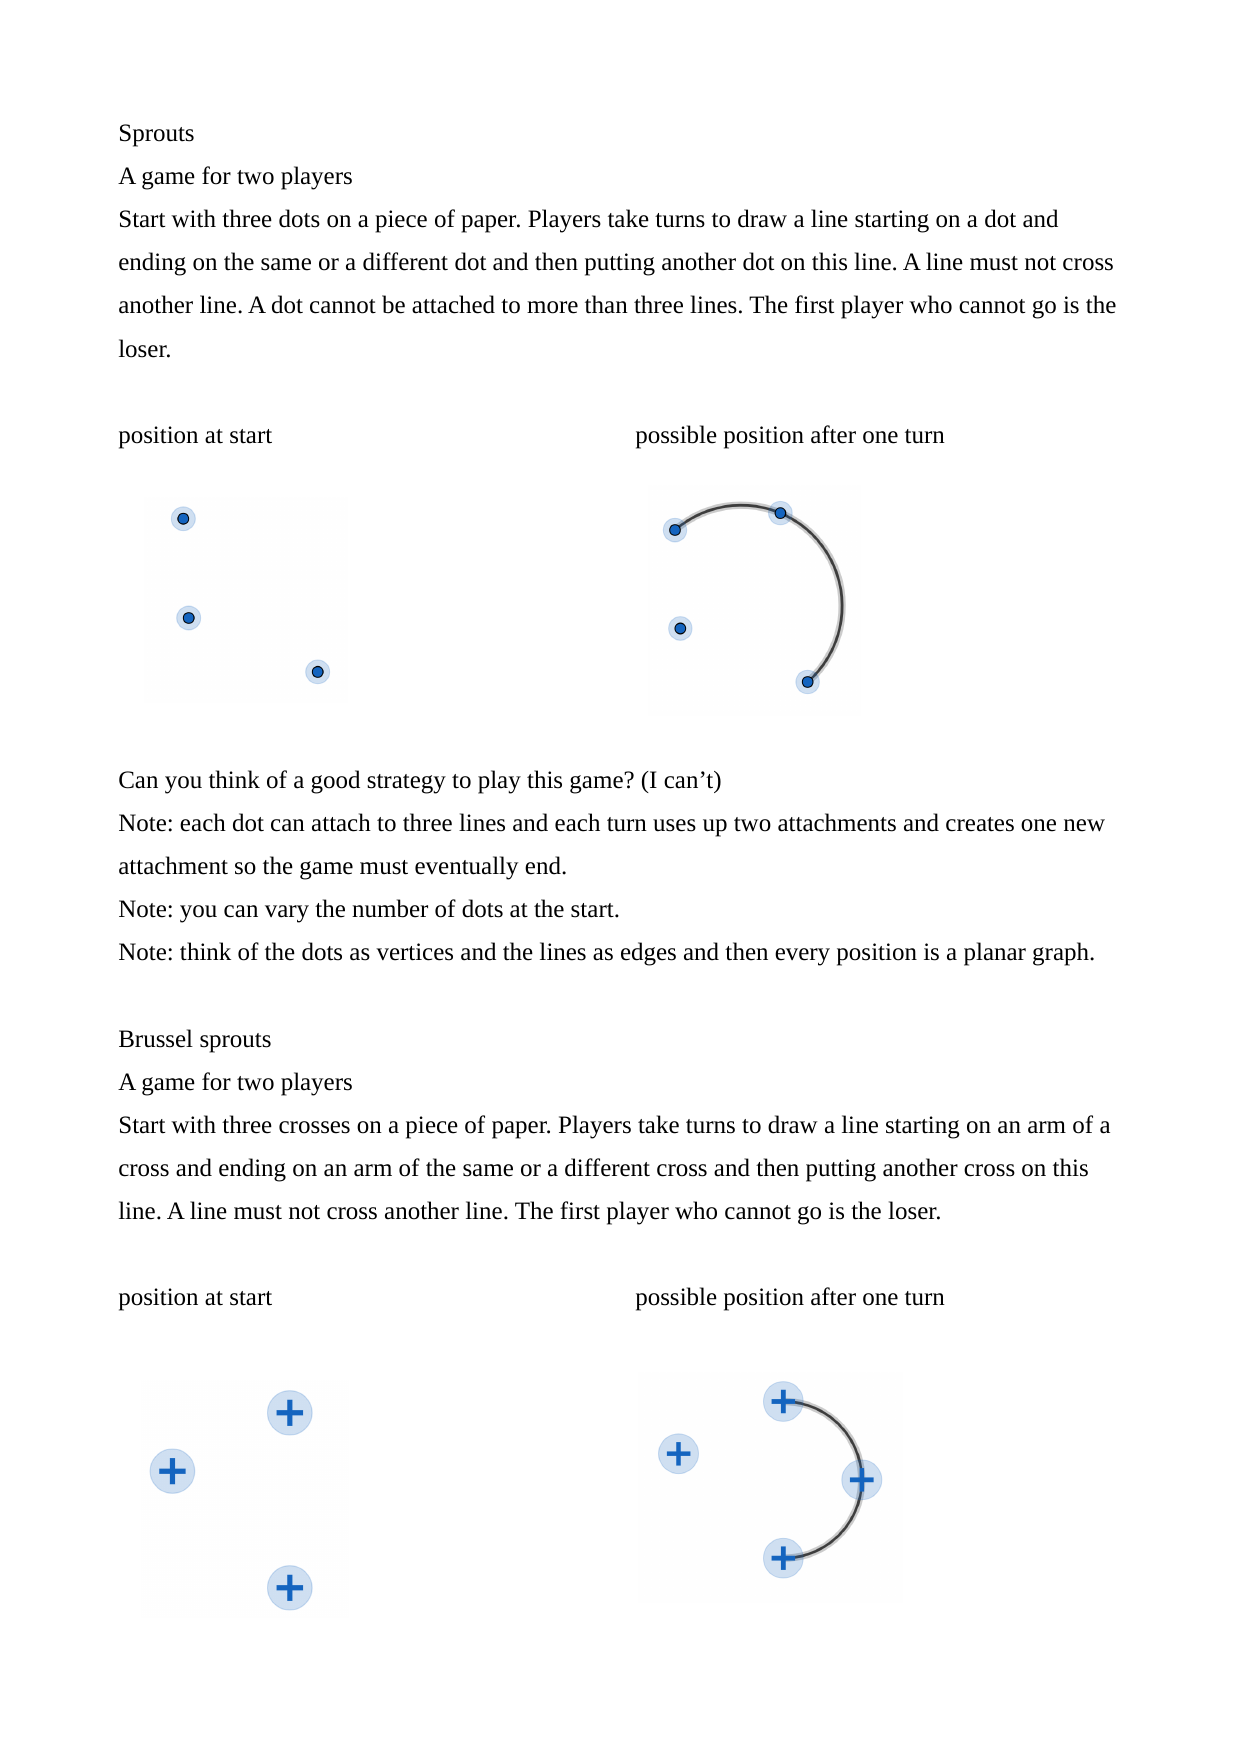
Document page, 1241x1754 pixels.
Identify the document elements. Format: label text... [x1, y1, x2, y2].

picture [647, 485, 862, 716]
picture [637, 1372, 903, 1603]
text Start with three crosses on a piece of paper. Players take turns to draw a line starting on an arm of a cross and ending on an arm of the same or a different cross and then putting another cross on this line. A line must not cross another line. The first player who cannot go is the loser. [118, 1110, 1122, 1225]
text Note: each dot can attach to three lines and each turn uses up two attachments and creates one new attachment so the game must eventually end. [118, 808, 1122, 880]
text A game for two players [118, 1067, 1122, 1096]
text A game for two players [118, 161, 1122, 190]
text position at start possible position after one turn [118, 420, 1122, 449]
text Sprouts [118, 118, 1122, 147]
text Note: think of the dots as vertices and the lines as edges and then every position is a planar graph. [118, 937, 1122, 966]
text Brussel sprouts [118, 1024, 1122, 1052]
text position at start possible position after one turn [118, 1282, 1122, 1311]
picture [140, 1380, 350, 1618]
text Can you think of a good strategy to play this game? (I can’t) [118, 765, 1122, 794]
text Note: you can vary the number of dots at the start. [118, 894, 1122, 923]
text Start with three dots on a piece of paper. Players take turns to draw a line starting on a dot and ending on the same or a different dot and then putting another dot on this line. A line must not cross another line. A dot cannot be attached to more than three lines. The first player who cannot go is the loser. [118, 204, 1122, 362]
picture [143, 497, 348, 703]
